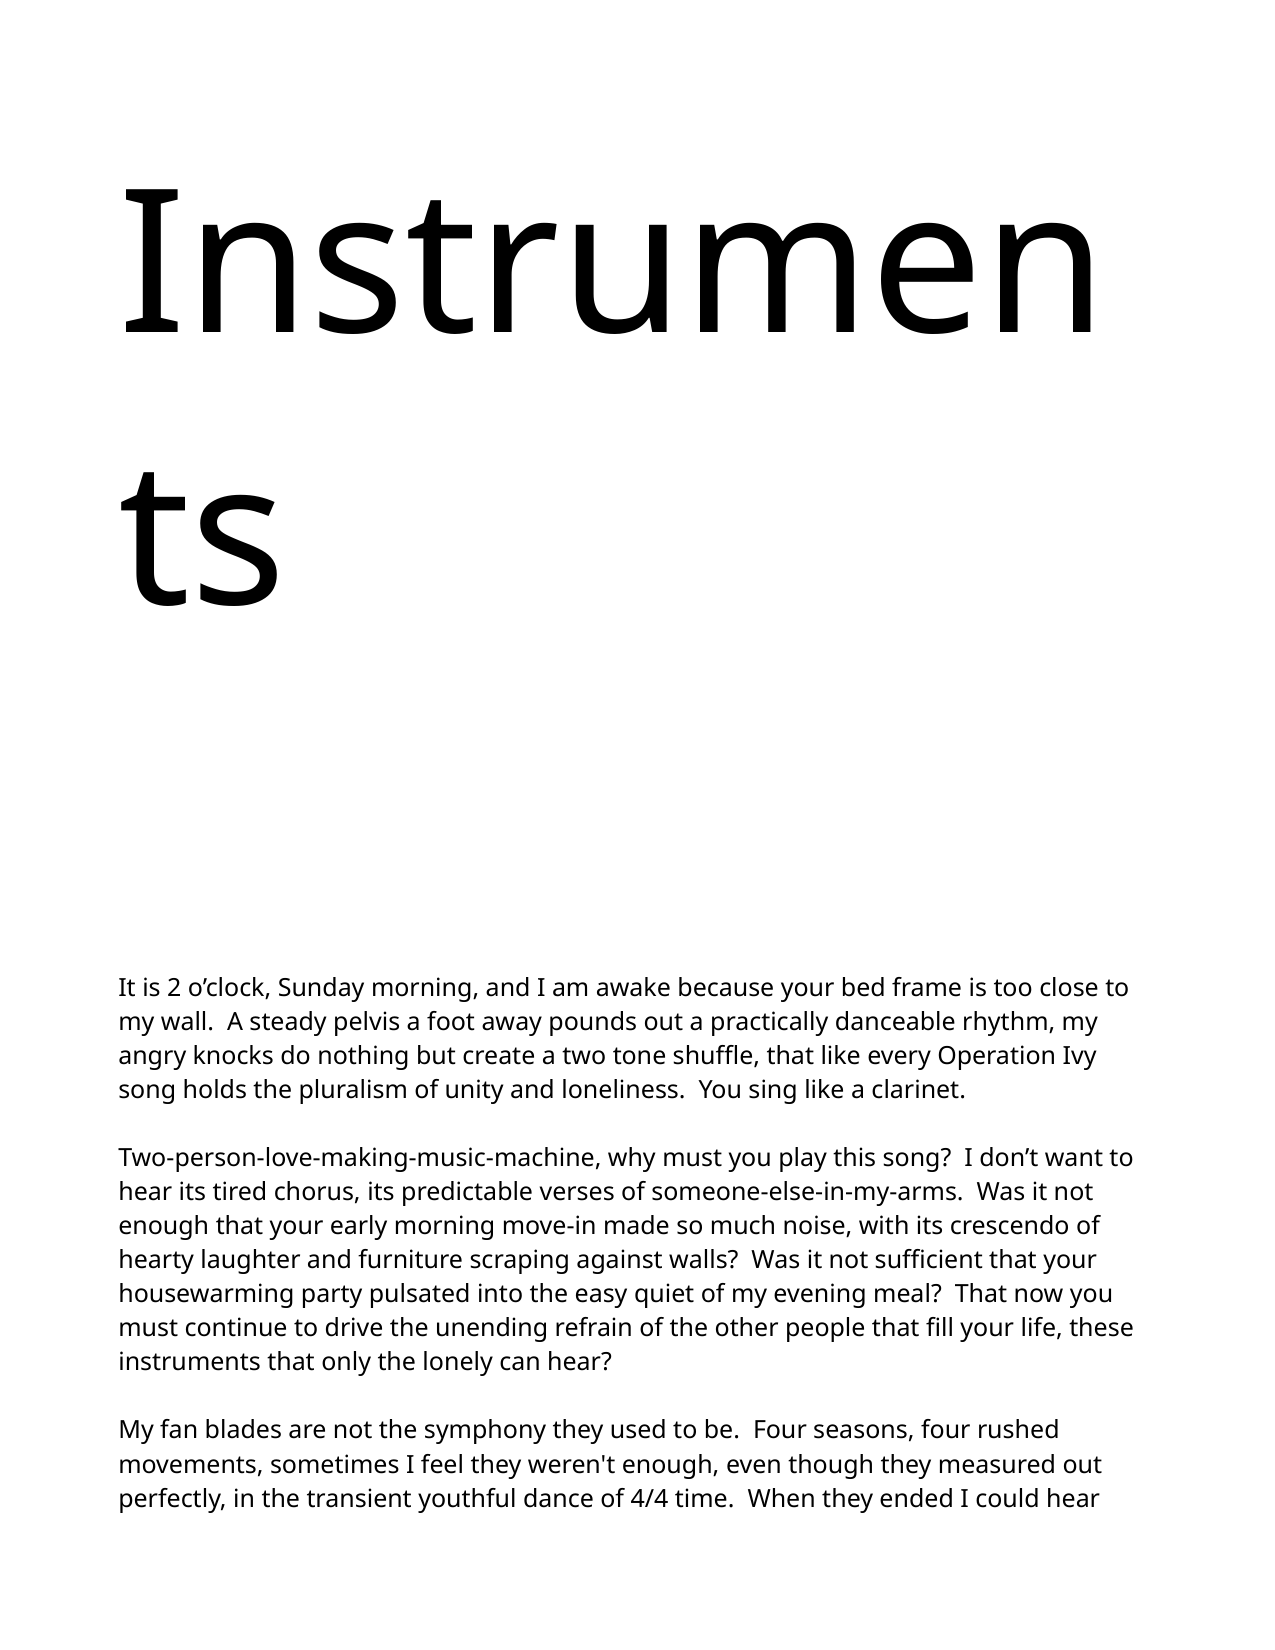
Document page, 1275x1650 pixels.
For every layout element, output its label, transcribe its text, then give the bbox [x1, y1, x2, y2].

text Instruments [118, 118, 1157, 663]
text My fan blades are not the symphony they used to be. Four seasons, four rushed movements, sometimes I feel they weren't enough, even though they measured out perfectly, in the transient youthful dance of 4/4 time. When they ended I could hear [118, 1412, 1157, 1514]
text Two-person-love-making-music-machine, why must you play this song? I don’t want to hear its tired chorus, its predictable verses of someone-else-in-my-arms. Was it not enough that your early morning move-in made so much noise, with its crescendo of hearty laughter and furniture scraping against walls? Was it not sufficient that your housewarming party pulsated into the easy quiet of my evening meal? That now you must continue to drive the unending refrain of the other people that fill your life, these instruments that only the lonely can hear? [118, 1140, 1157, 1378]
text It is 2 o’clock, Sunday morning, and I am awake because your bed frame is too close to my wall. A steady pelvis a foot away pounds out a practically danceable rhythm, my angry knocks do nothing but create a two tone shuffle, that like every Operation Ivy song holds the pluralism of unity and loneliness. You sing like a clarinet. [118, 969, 1157, 1106]
